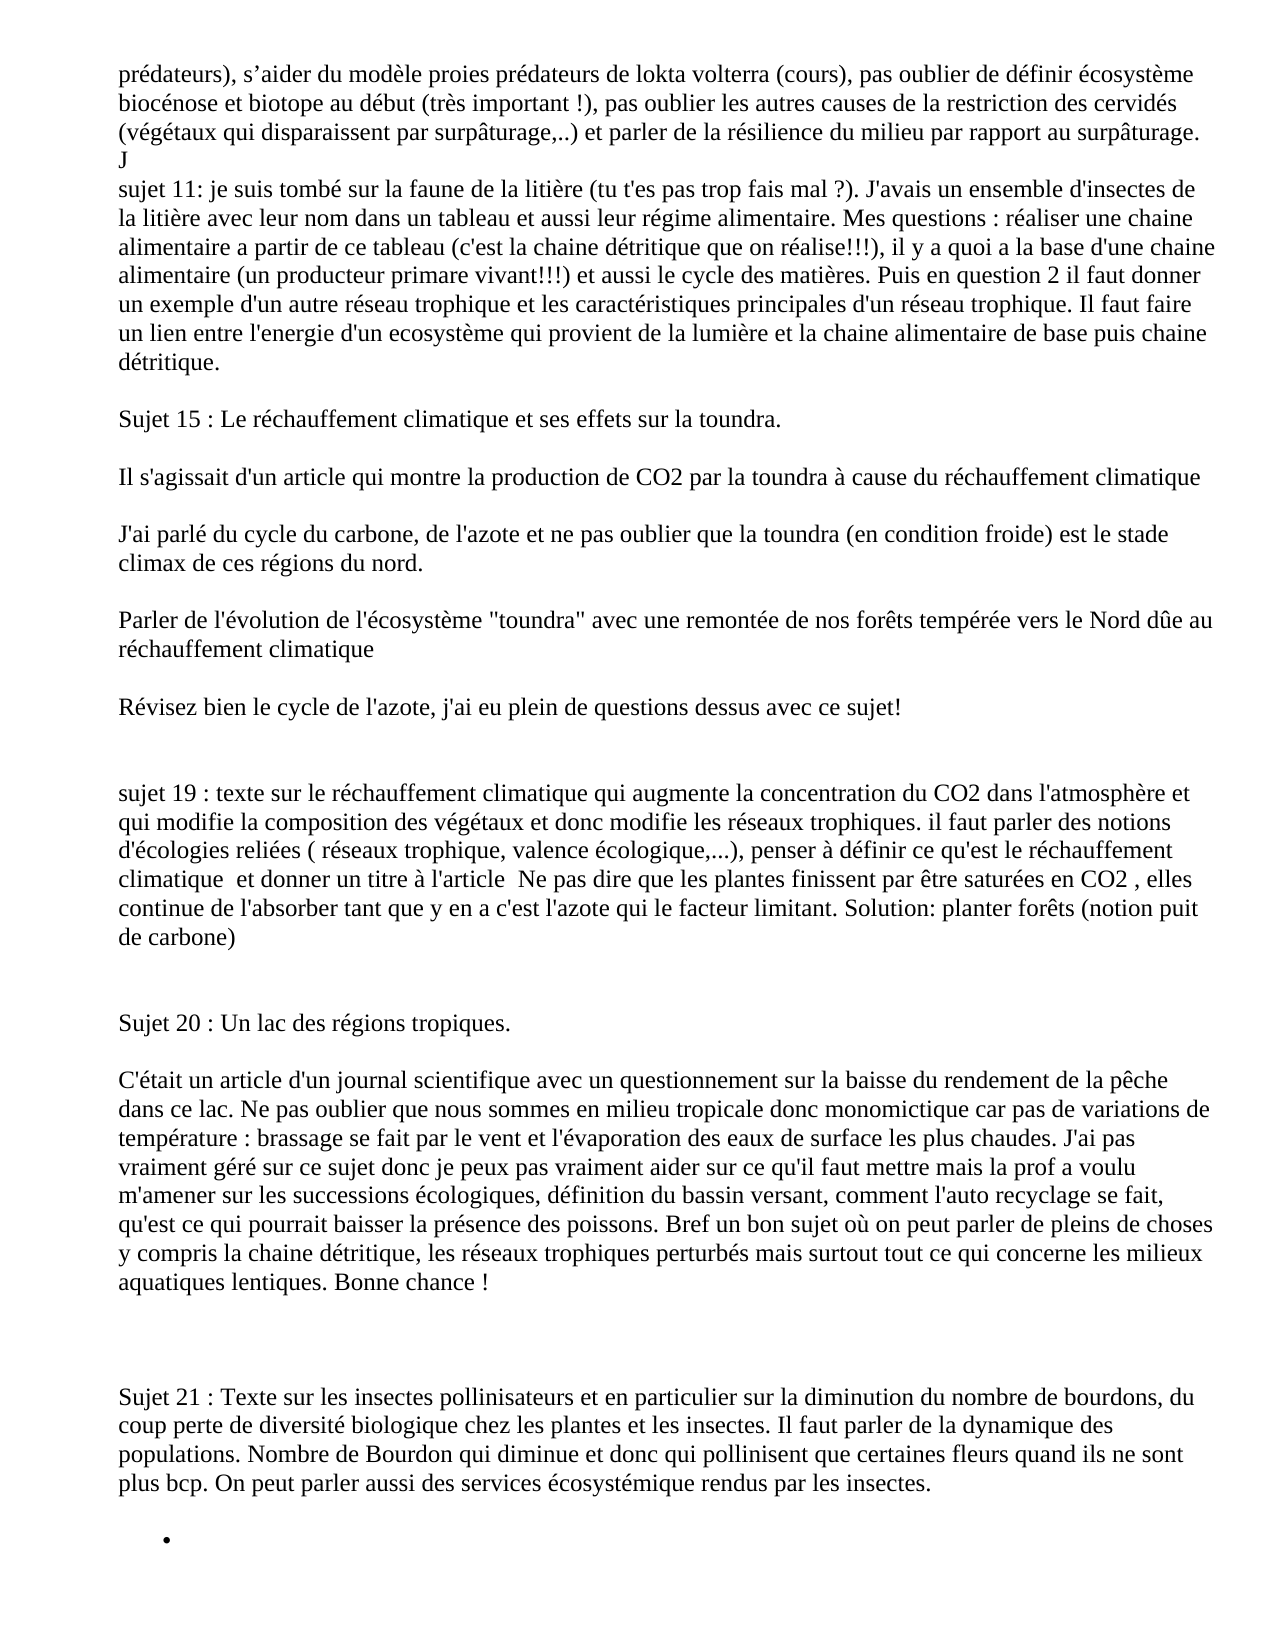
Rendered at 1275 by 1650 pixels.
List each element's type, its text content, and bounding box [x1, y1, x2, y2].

text prédateurs), s’aider du modèle proies prédateurs de lokta volterra (cours), pas oublier de définir écosystème biocénose et biotope au début (très important !), pas oublier les autres causes de la restriction des cervidés (végétaux qui disparaissent par surpâturage,..) et parler de la résilience du milieu par rapport au surpâturage. J sujet 11: je suis tombé sur la faune de la litière (tu t'es pas trop fais mal ?). J'avais un ensemble d'insectes de la litière avec leur nom dans un tableau et aussi leur régime alimentaire. Mes questions : réaliser une chaine alimentaire a partir de ce tableau (c'est la chaine détritique que on réalise!!!), il y a quoi a la base d'une chaine alimentaire (un producteur primare vivant!!!) et aussi le cycle des matières. Puis en question 2 il faut donner un exemple d'un autre réseau trophique et les caractéristiques principales d'un réseau trophique. Il faut faire un lien entre l'energie d'un ecosystème qui provient de la lumière et la chaine alimentaire de base puis chaine détritique. Sujet 15 : Le réchauffement climatique et ses effets sur la toundra. Il s'agissait d'un article qui montre la production de CO2 par la toundra à cause du réchauffement climatique J'ai parlé du cycle du carbone, de l'azote et ne pas oublier que la toundra (en condition froide) est le stade climax de ces régions du nord. Parler de l'évolution de l'écosystème "toundra" avec une remontée de nos forêts tempérée vers le Nord dûe au réchauffement climatique Révisez bien le cycle de l'azote, j'ai eu plein de questions dessus avec ce sujet! sujet 19 : texte sur le réchauffement climatique qui augmente la concentration du CO2 dans l'atmosphère et qui modifie la composition des végétaux et donc modifie les réseaux trophiques. il faut parler des notions d'écologies reliées ( réseaux trophique, valence écologique,...), penser à définir ce qu'est le réchauffement climatique et donner un titre à l'article Ne pas dire que les plantes finissent par être saturées en CO2 , elles continue de l'absorber tant que y en a c'est l'azote qui le facteur limitant. Solution: planter forêts (notion puit de carbone) Sujet 20 : Un lac des régions tropiques. C'était un article d'un journal scientifique avec un questionnement sur la baisse du rendement de la pêche dans ce lac. Ne pas oublier que nous sommes en milieu tropicale donc monomictique car pas de variations de température : brassage se fait par le vent et l'évaporation des eaux de surface les plus chaudes. J'ai pas vraiment géré sur ce sujet donc je peux pas vraiment aider sur ce qu'il faut mettre mais la prof a voulu m'amener sur les successions écologiques, définition du bassin versant, comment l'auto recyclage se fait, qu'est ce qui pourrait baisser la présence des poissons. Bref un bon sujet où on peut parler de pleins de choses y compris la chaine détritique, les réseaux trophiques perturbés mais surtout tout ce qui concerne les milieux aquatiques lentiques. Bonne chance ! Sujet 21 : Texte sur les insectes pollinisateurs et en particulier sur la diminution du nombre de bourdons, du coup perte de diversité biologique chez les plantes et les insectes. Il faut parler de la dynamique des populations. Nombre de Bourdon qui diminue et donc qui pollinisent que certaines fleurs quand ils ne sont plus bcp. On peut parler aussi des services écosystémique rendus par les insectes. [118, 59, 1216, 1497]
